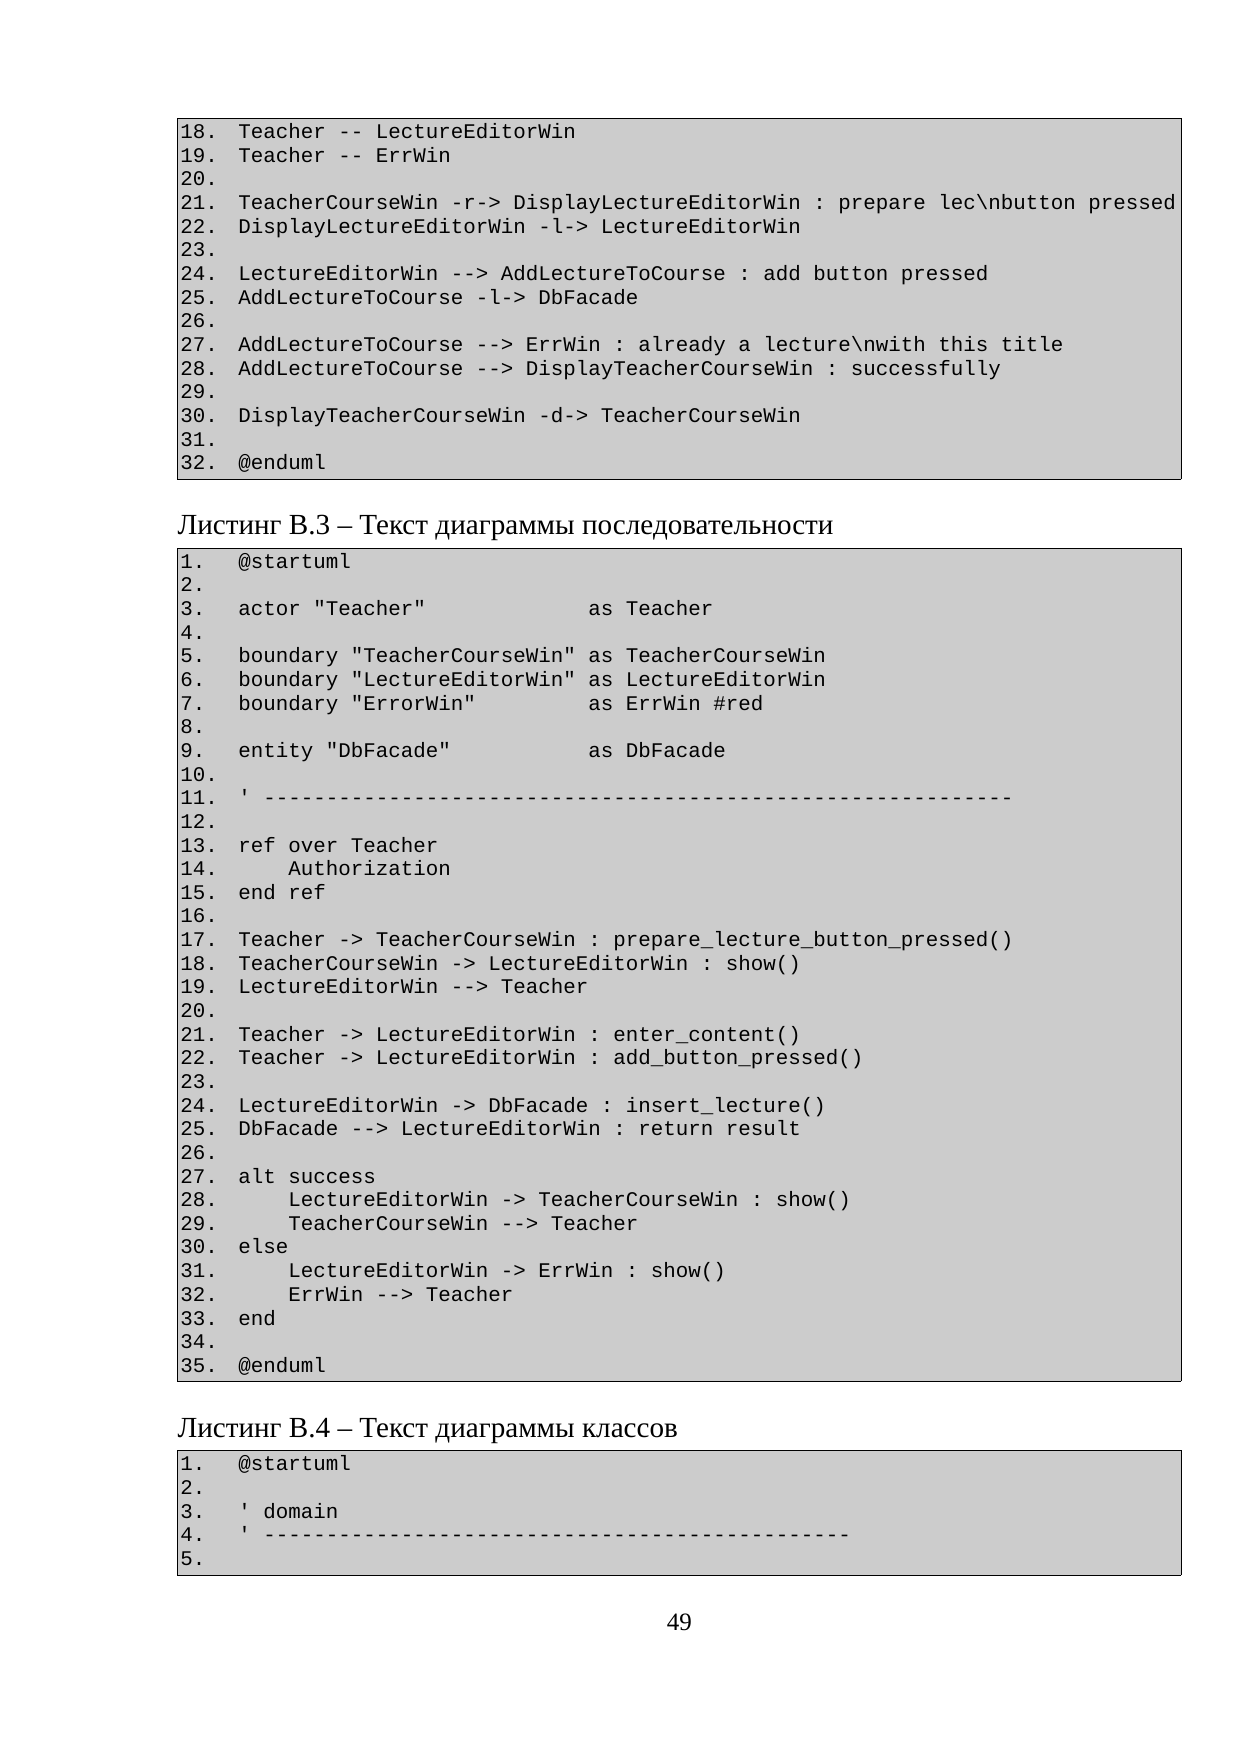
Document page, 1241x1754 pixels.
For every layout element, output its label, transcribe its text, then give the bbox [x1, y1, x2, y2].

list alt success [178, 1163, 1181, 1186]
list Teacher -> TeacherCourseWin : prepare_lecture_button_pressed() [178, 926, 1181, 950]
list ' domain [178, 1498, 1181, 1521]
list actor "Teacher" as Teacher [178, 595, 1181, 619]
list ' ------------------------------------------------------------ [178, 784, 1181, 808]
list end ref [178, 879, 1181, 902]
list DisplayLectureEditorWin -l-> LectureEditorWin [178, 213, 1181, 236]
list Teacher -> LectureEditorWin : add_button_pressed() [178, 1044, 1181, 1068]
list end [178, 1304, 1181, 1328]
list TeacherCourseWin --> Teacher [178, 1210, 1181, 1233]
list ' ----------------------------------------------- [178, 1521, 1181, 1545]
text Листинг В.3 – Текст диаграммы последовательности [177, 507, 1181, 541]
list TeacherCourseWin -> LectureEditorWin : show() [178, 950, 1181, 973]
list boundary "LectureEditorWin" as LectureEditorWin [178, 666, 1181, 690]
list DisplayTeacherCourseWin -d-> TeacherCourseWin [178, 402, 1181, 426]
list @startuml [178, 1451, 1181, 1474]
list Authorization [178, 855, 1181, 879]
list LectureEditorWin -> DbFacade : insert_lecture() [178, 1092, 1181, 1115]
list else [178, 1233, 1181, 1257]
list AddLectureToCourse --> DisplayTeacherCourseWin : successfully [178, 354, 1181, 378]
list LectureEditorWin --> Teacher [178, 973, 1181, 997]
list LectureEditorWin -> TeacherCourseWin : show() [178, 1186, 1181, 1210]
list Teacher -- LectureEditorWin [178, 119, 1181, 142]
list AddLectureToCourse --> ErrWin : already a lecture\nwith this title [178, 331, 1181, 354]
list LectureEditorWin --> AddLectureToCourse : add button pressed [178, 260, 1181, 284]
list AddLectureToCourse -l-> DbFacade [178, 284, 1181, 307]
list ErrWin --> Teacher [178, 1281, 1181, 1304]
list DbFacade --> LectureEditorWin : return result [178, 1115, 1181, 1139]
list boundary "TeacherCourseWin" as TeacherCourseWin [178, 642, 1181, 666]
list LectureEditorWin -> ErrWin : show() [178, 1257, 1181, 1281]
list @enduml [178, 449, 1181, 479]
list boundary "ErrorWin" as ErrWin #red [178, 690, 1181, 713]
list Teacher -> LectureEditorWin : enter_content() [178, 1021, 1181, 1044]
list ref over Teacher [178, 832, 1181, 855]
list Teacher -- ErrWin [178, 142, 1181, 165]
list @startuml [178, 549, 1181, 571]
list TeacherCourseWin -r-> DisplayLectureEditorWin : prepare lec\nbutton pressed [178, 189, 1181, 213]
text Листинг В.4 – Текст диаграммы классов [177, 1410, 1181, 1443]
list @enduml [178, 1352, 1181, 1381]
list entity "DbFacade" as DbFacade [178, 737, 1181, 761]
